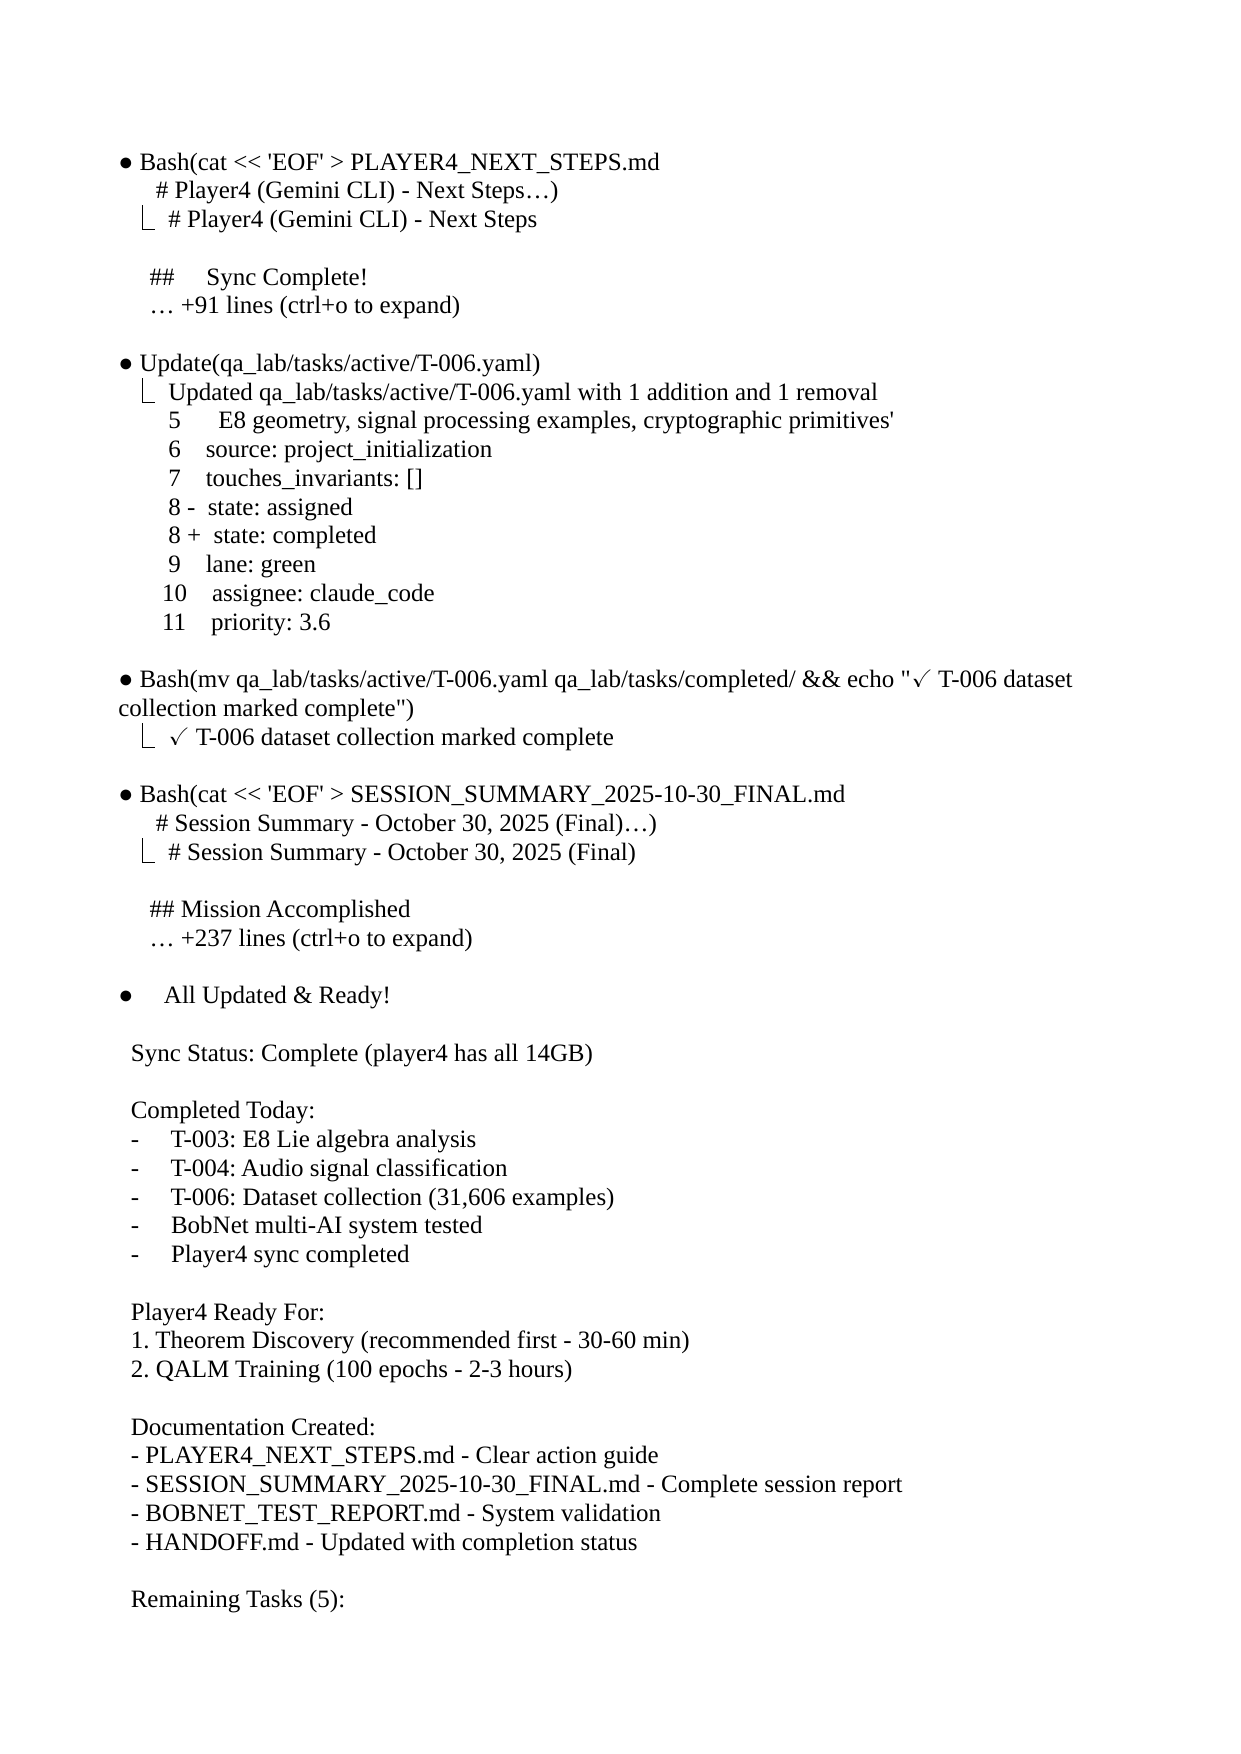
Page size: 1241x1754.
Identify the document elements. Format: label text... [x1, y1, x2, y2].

text 7 touches_invariants: [] [118, 463, 1122, 492]
text 9 lane: green [118, 549, 1122, 578]
text - ✅ Player4 sync completed [118, 1239, 1122, 1268]
text ⎿ # Player4 (Gemini CLI) - Next Steps [118, 204, 1122, 233]
text 11 priority: 3.6 [118, 607, 1122, 636]
text ⎿ Updated qa_lab/tasks/active/T-006.yaml with 1 addition and 1 removal [118, 377, 1122, 406]
text 10 assignee: claude_code [118, 578, 1122, 607]
text ● Update(qa_lab/tasks/active/T-006.yaml) [118, 348, 1122, 377]
text - SESSION_SUMMARY_2025-10-30_FINAL.md - Complete session report [118, 1469, 1122, 1498]
text 5 E8 geometry, signal processing examples, cryptographic primitives' [118, 406, 1122, 434]
text Documentation Created: [118, 1412, 1122, 1441]
text ● Bash(cat << 'EOF' > SESSION_SUMMARY_2025-10-30_FINAL.md [118, 779, 1122, 808]
text ● ✅ All Updated & Ready! [118, 981, 1122, 1009]
text 8 + state: completed [118, 521, 1122, 549]
text ## Mission Accomplished ✅ [118, 894, 1122, 923]
text ⎿ ✓ T-006 dataset collection marked complete [118, 722, 1122, 751]
text - ✅ T-003: E8 Lie algebra analysis [118, 1124, 1122, 1153]
text - PLAYER4_NEXT_STEPS.md - Clear action guide [118, 1441, 1122, 1469]
text 8 - state: assigned [118, 492, 1122, 521]
text … +237 lines (ctrl+o to expand) [118, 923, 1122, 952]
text 2. QALM Training (100 epochs - 2-3 hours) [118, 1354, 1122, 1383]
text … +91 lines (ctrl+o to expand) [118, 291, 1122, 319]
text - BOBNET_TEST_REPORT.md - System validation [118, 1498, 1122, 1527]
text 6 source: project_initialization [118, 434, 1122, 463]
text Completed Today: [118, 1096, 1122, 1124]
text - ✅ BobNet multi-AI system tested [118, 1211, 1122, 1239]
text - ✅ T-006: Dataset collection (31,606 examples) [118, 1182, 1122, 1211]
text ⎿ # Session Summary - October 30, 2025 (Final) [118, 837, 1122, 866]
text # Player4 (Gemini CLI) - Next Steps…) [118, 176, 1122, 204]
text ● Bash(mv qa_lab/tasks/active/T-006.yaml qa_lab/tasks/completed/ && echo "✓ T-006 dataset collection marked complete") [118, 664, 1122, 722]
text - ✅ T-004: Audio signal classification [118, 1153, 1122, 1182]
text Player4 Ready For: [118, 1297, 1122, 1326]
text 1. Theorem Discovery (recommended first - 30-60 min) [118, 1326, 1122, 1354]
text Sync Status: Complete (player4 has all 14GB) [118, 1038, 1122, 1067]
text # Session Summary - October 30, 2025 (Final)…) [118, 808, 1122, 837]
text Remaining Tasks (5): [118, 1584, 1122, 1613]
text ● Bash(cat << 'EOF' > PLAYER4_NEXT_STEPS.md [118, 147, 1122, 176]
text ## ✅ Sync Complete! [118, 262, 1122, 291]
text - HANDOFF.md - Updated with completion status [118, 1527, 1122, 1556]
